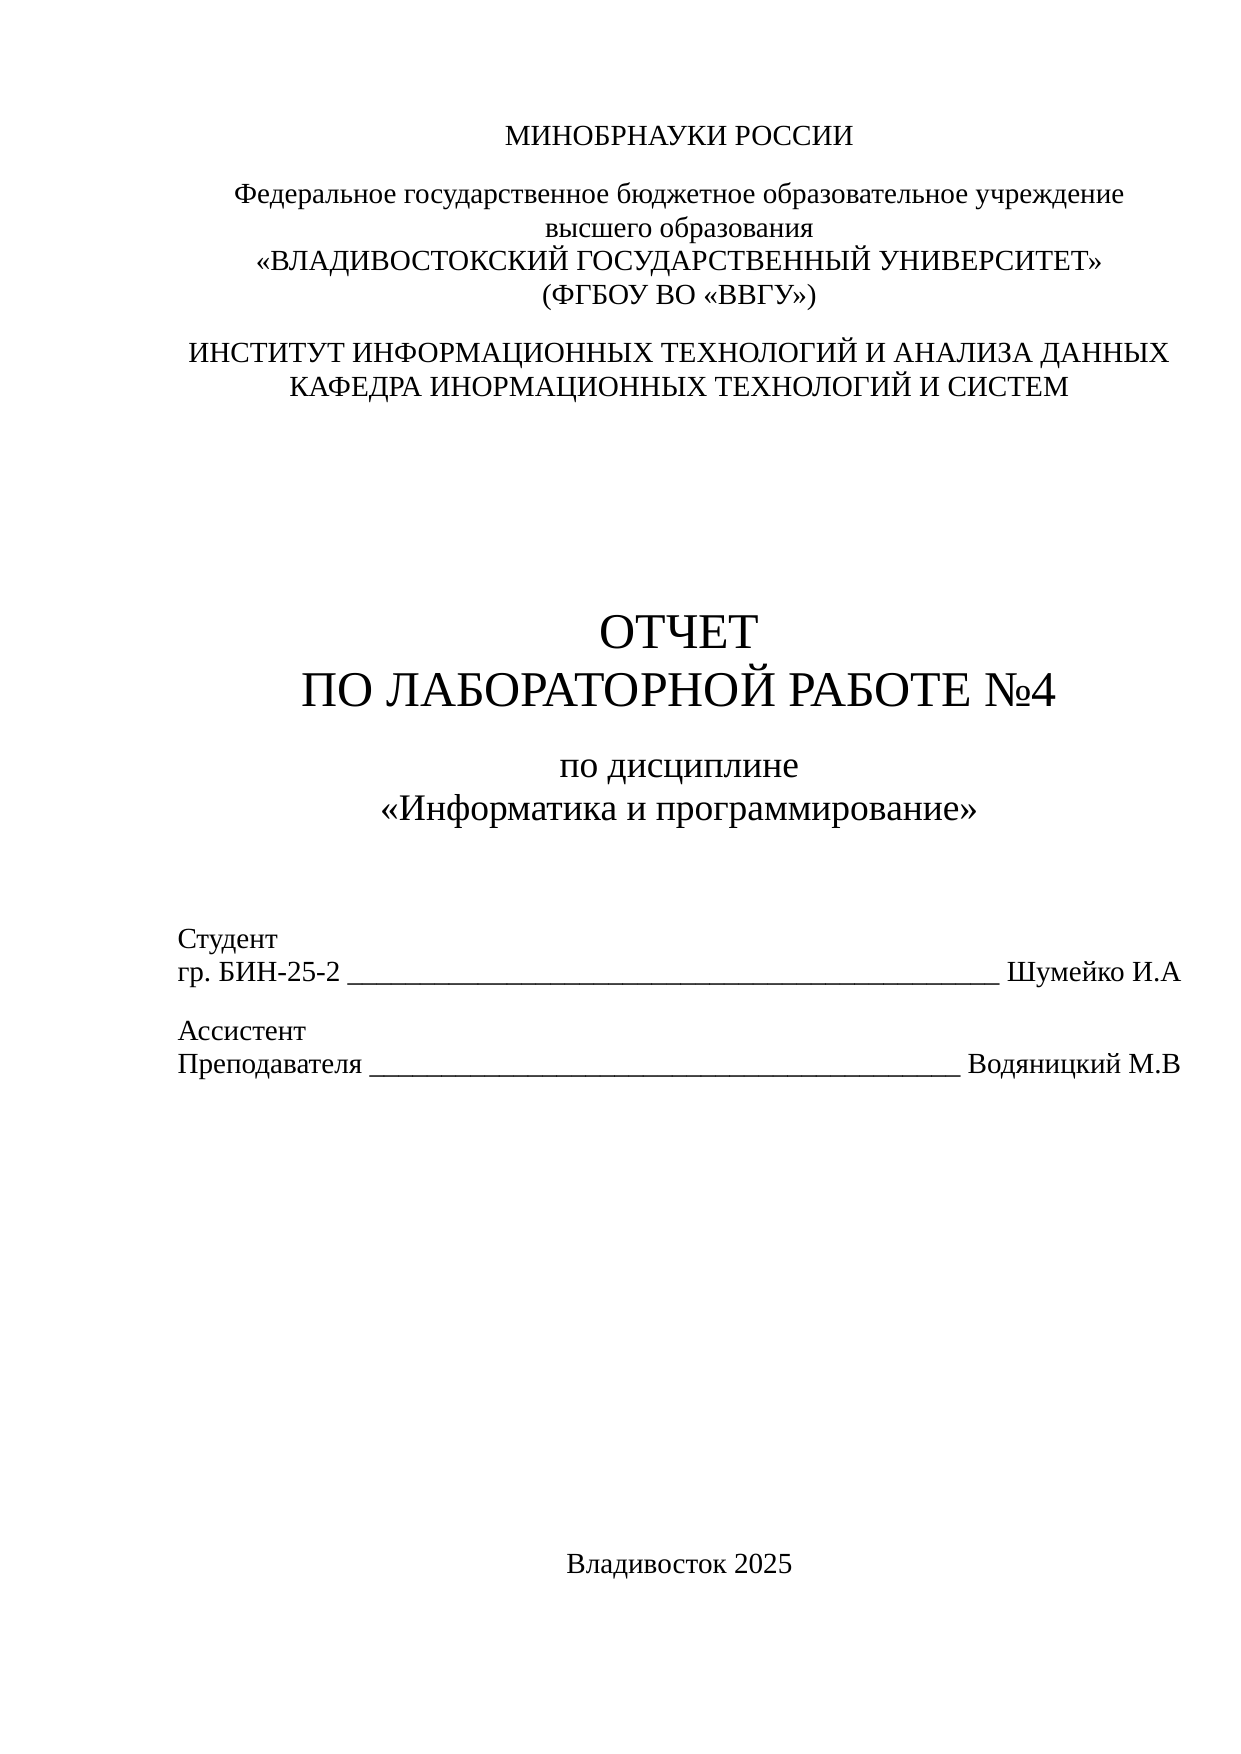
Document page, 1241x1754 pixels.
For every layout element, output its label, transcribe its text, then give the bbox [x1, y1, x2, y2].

text МИНОБРНАУКИ РОССИИ [177, 118, 1181, 152]
text ОТЧЕТ ПО ЛАБОРАТОРНОЙ РАБОТЕ №4 [177, 602, 1181, 717]
text Студент гр. БИН-25-2 Шумейко И.А [177, 921, 1181, 988]
text Владивосток 2025 [177, 1547, 1181, 1580]
text Ассистент Преподавателя Водяницкий М.В [177, 1013, 1181, 1113]
text по дисциплине «Информатика и программирование» [177, 742, 1181, 828]
text Федеральное государственное бюджетное образовательное учреждение высшего образования «ВЛАДИВОСТОКСКИЙ ГОСУДАРСТВЕННЫЙ УНИВЕРСИТЕТ» (ФГБОУ ВО «ВВГУ») [177, 176, 1181, 311]
text ИНСТИТУТ ИНФОРМАЦИОННЫХ ТЕХНОЛОГИЙ И АНАЛИЗА ДАННЫХ КАФЕДРА ИНОРМАЦИОННЫХ ТЕХНОЛОГИЙ И СИСТЕМ [177, 335, 1181, 402]
